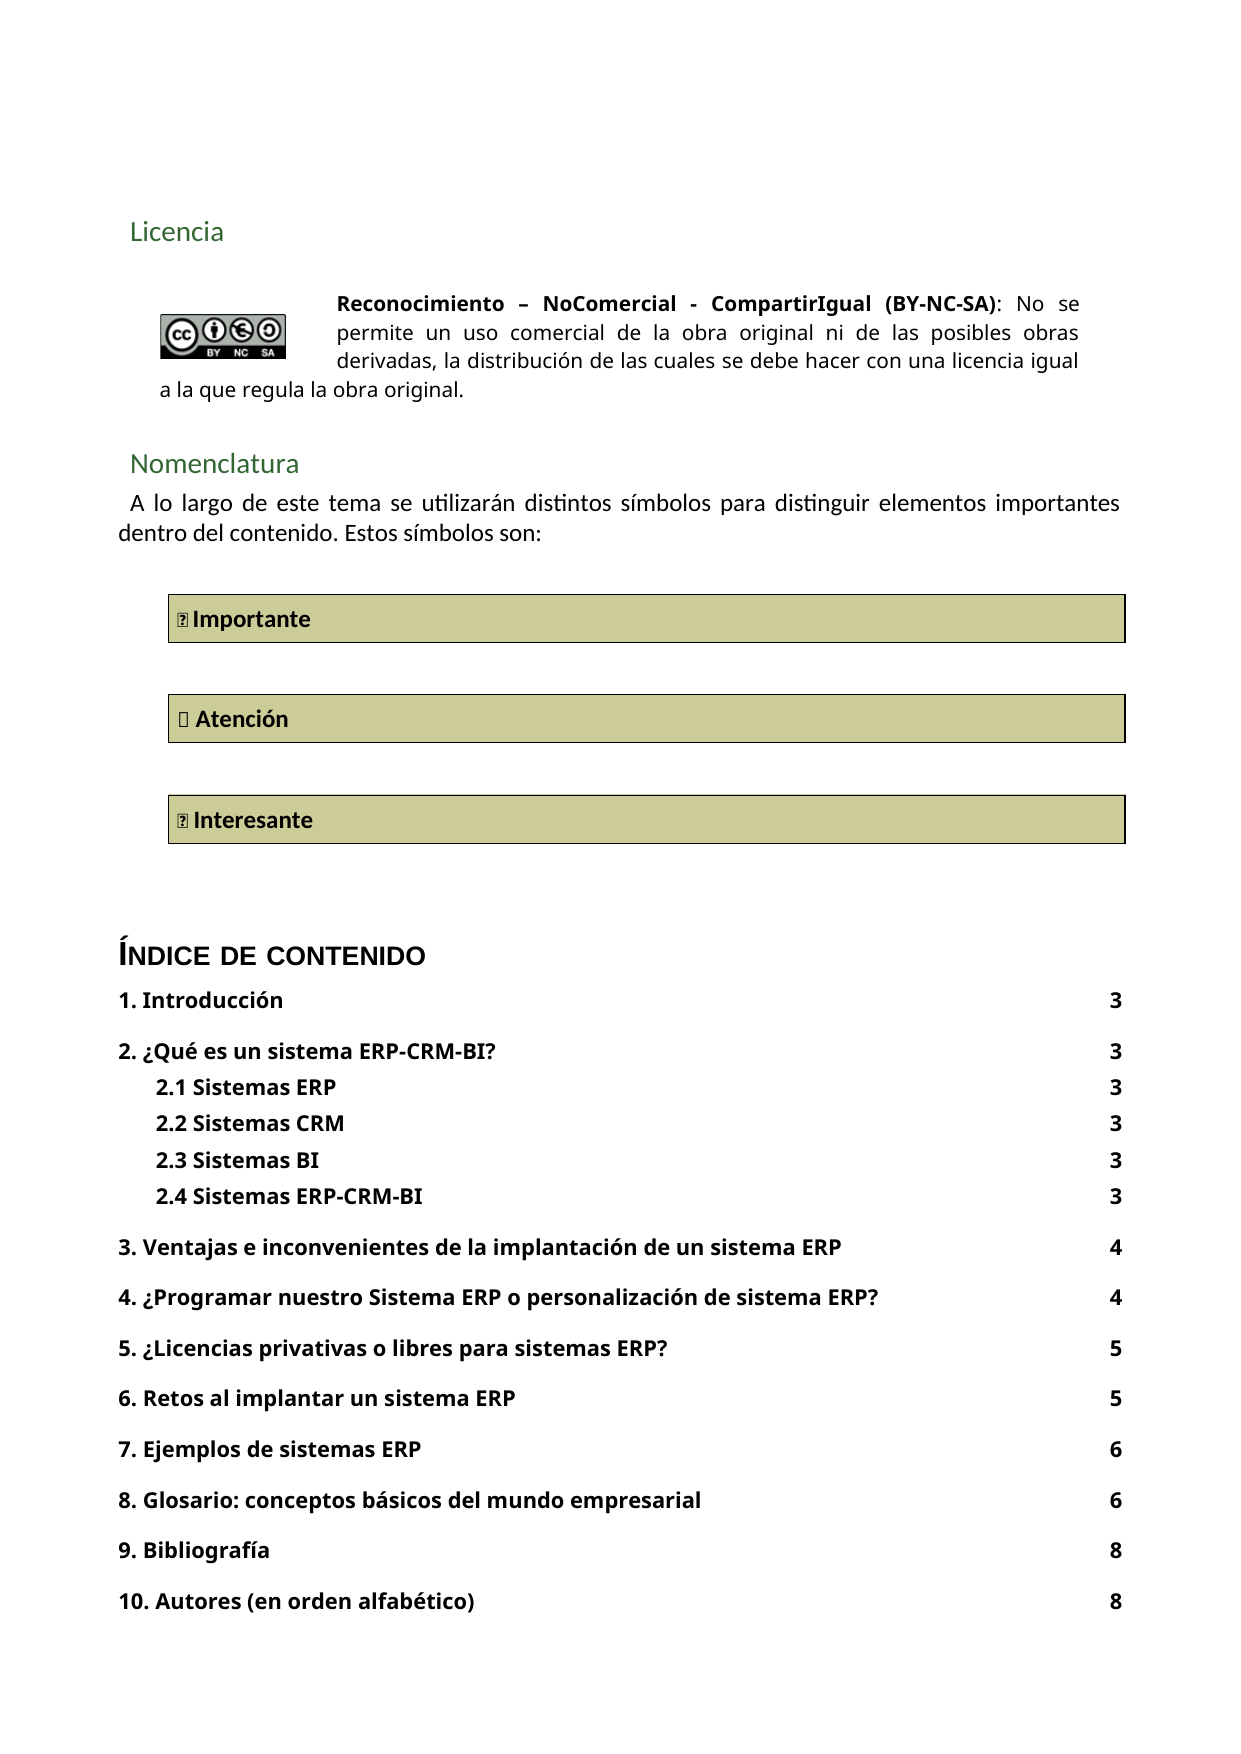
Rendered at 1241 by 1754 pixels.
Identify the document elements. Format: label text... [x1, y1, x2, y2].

text 2. ¿Qué es un sistema ERP-CRM-BI? 3 [118, 1036, 1122, 1066]
text 8. Glosario: conceptos básicos del mundo empresarial 6 [118, 1484, 1122, 1514]
text Nomenclatura [118, 445, 1122, 480]
text Reconocimiento – NoComercial - CompartirIgual (BY-NC-SA): No se permite un uso comercial de la obra original ni de las posibles obras derivadas, la distribución de las cuales se debe hacer con una licencia igual a la que regula la obra original. [159, 289, 1080, 403]
text 5. ¿Licencias privativas o libres para sistemas ERP? 5 [118, 1333, 1122, 1362]
text 2.3 Sistemas BI 3 [156, 1144, 1122, 1174]
text 2.2 Sistemas CRM 3 [156, 1108, 1122, 1138]
text 2.4 Sistemas ERP-CRM-BI 3 [156, 1181, 1122, 1211]
text 4. ¿Programar nuestro Sistema ERP o personalización de sistema ERP? 4 [118, 1282, 1122, 1312]
text ❕ Atención [169, 695, 1124, 742]
text 💬 Interesante [169, 796, 1124, 843]
text 10. Autores (en orden alfabético) 8 [118, 1586, 1122, 1616]
text 6. Retos al implantar un sistema ERP 5 [118, 1383, 1122, 1413]
text 📖 Importante [169, 595, 1124, 642]
text 9. Bibliografía 8 [118, 1535, 1122, 1565]
text 3. Ventajas e inconvenientes de la implantación de un sistema ERP 4 [118, 1231, 1122, 1261]
text 2.1 Sistemas ERP 3 [156, 1072, 1122, 1102]
text A lo largo de este tema se utilizarán distintos símbolos para distinguir elementos importantes dentro del contenido. Estos símbolos son: [118, 487, 1122, 548]
text Índice de contenido [118, 934, 1122, 973]
text 7. Ejemplos de sistemas ERP 6 [118, 1434, 1122, 1464]
text Licencia [118, 213, 1122, 248]
text 1. Introducción 3 [118, 985, 1122, 1015]
picture [160, 314, 286, 359]
